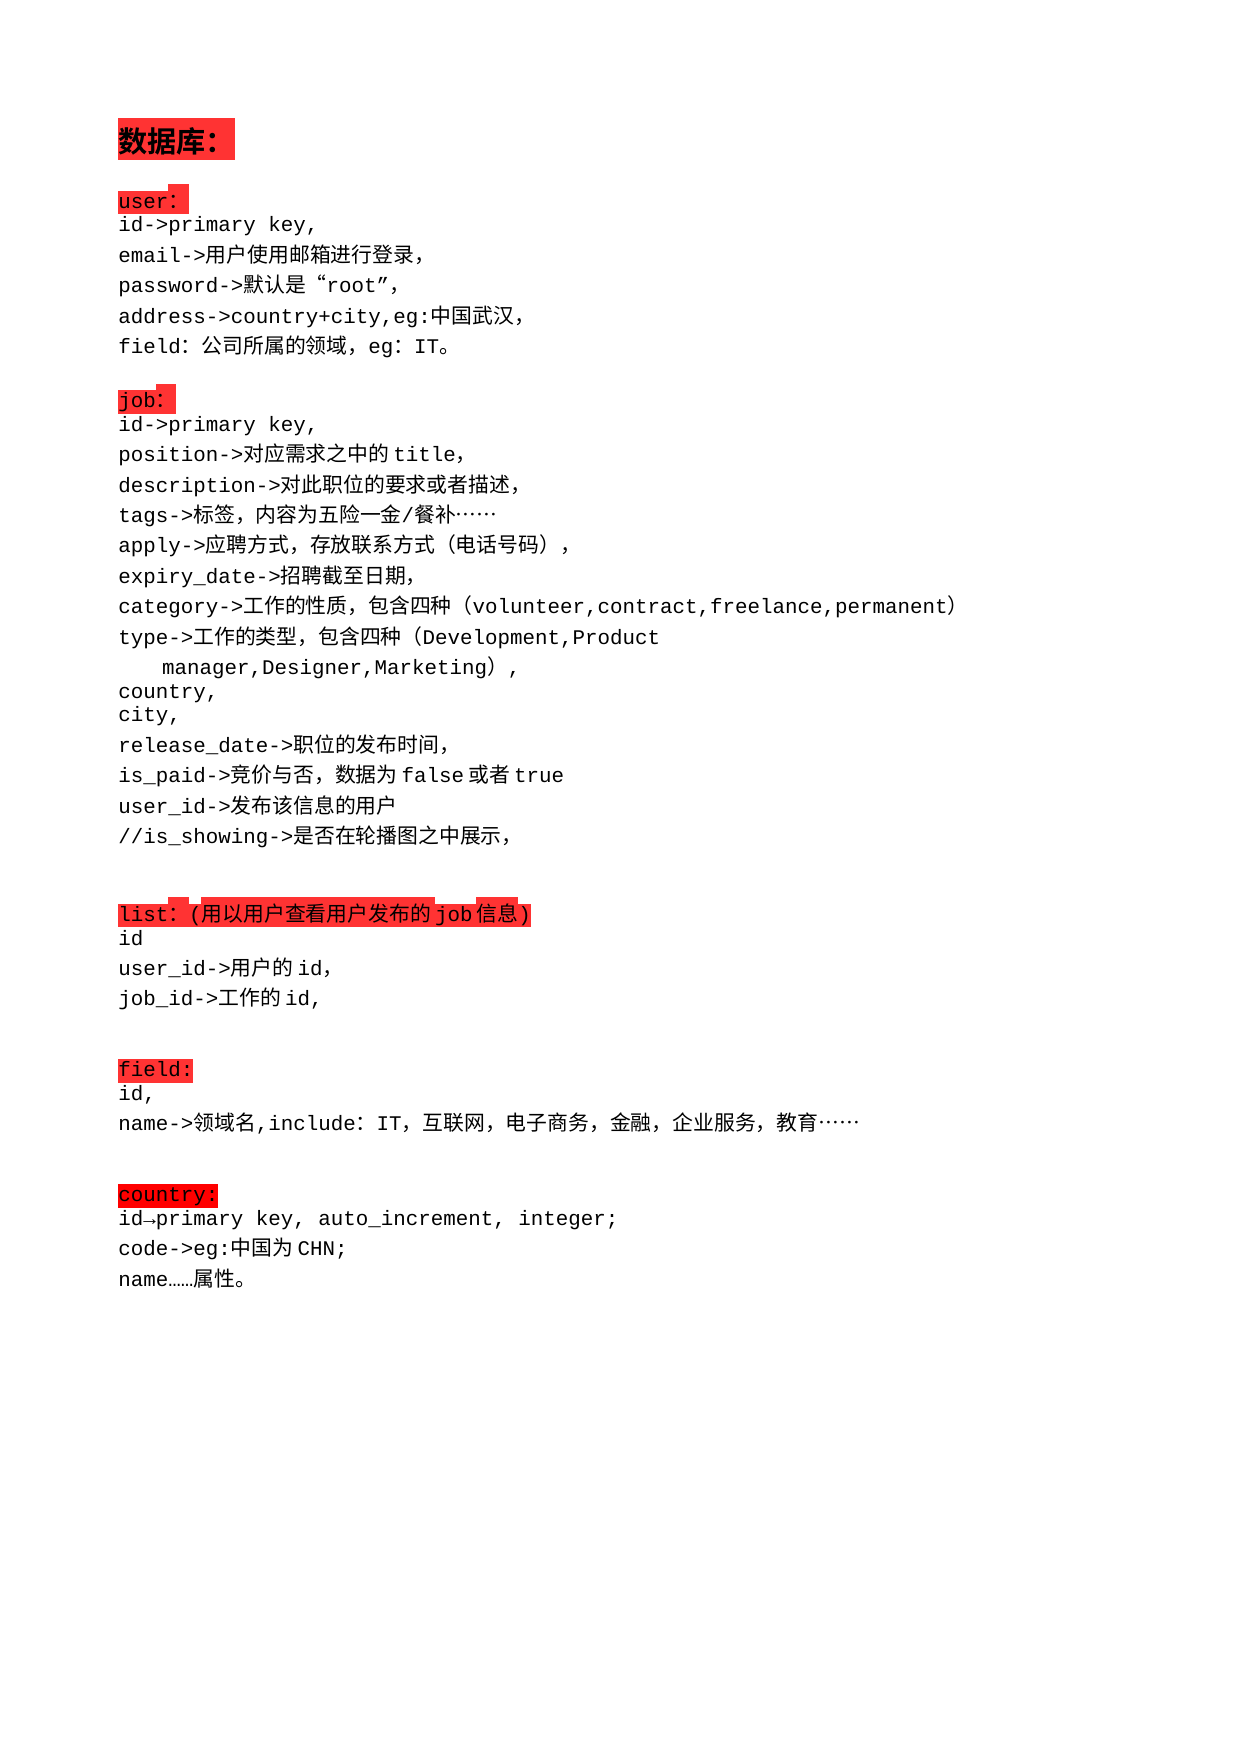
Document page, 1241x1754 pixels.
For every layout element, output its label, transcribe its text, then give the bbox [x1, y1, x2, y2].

text user_id->发布该信息的用户 [118, 789, 1122, 819]
text id->primary key, [118, 414, 1122, 437]
text id, [118, 1083, 1122, 1107]
text release_date->职位的发布时间， [118, 728, 1122, 758]
text apply->应聘方式，存放联系方式（电话号码）， [118, 529, 1122, 559]
text country: [118, 1184, 1122, 1208]
text name->领域名,include：IT，互联网，电子商务，金融，企业服务，教育…… [118, 1107, 1122, 1137]
text //is_showing->是否在轮播图之中展示， [118, 819, 1122, 850]
text category->工作的性质，包含四种（volunteer,contract,freelance,permanent） [118, 589, 1122, 620]
text code->eg:中国为CHN; [118, 1232, 1122, 1262]
text is_paid->竞价与否，数据为false或者true [118, 758, 1122, 789]
text country, [118, 681, 1122, 704]
text type->工作的类型，包含四种（Development,Product manager,Designer,Marketing）, [118, 620, 1122, 681]
text user_id->用户的id， [118, 951, 1122, 982]
text id→primary key, auto_increment, integer; [118, 1208, 1122, 1232]
text field：公司所属的领域，eg：IT。 [118, 329, 1122, 360]
text user： [118, 184, 1122, 214]
text job： [118, 383, 1122, 414]
text tags->标签，内容为五险一金/餐补…… [118, 498, 1122, 529]
text expiry_date->招聘截至日期， [118, 559, 1122, 589]
text city, [118, 704, 1122, 728]
text field: [118, 1059, 1122, 1083]
text job_id->工作的id, [118, 982, 1122, 1012]
text name……属性。 [118, 1262, 1122, 1292]
text list：(用以用户查看用户发布的job信息) [118, 897, 1122, 927]
text id->primary key, [118, 214, 1122, 238]
text address->country+city,eg:中国武汉， [118, 299, 1122, 329]
text email->用户使用邮箱进行登录， [118, 238, 1122, 268]
text description->对此职位的要求或者描述， [118, 468, 1122, 498]
text position->对应需求之中的title， [118, 437, 1122, 468]
text id [118, 927, 1122, 951]
text 数据库： [118, 118, 1122, 160]
text password->默认是“root”， [118, 268, 1122, 299]
